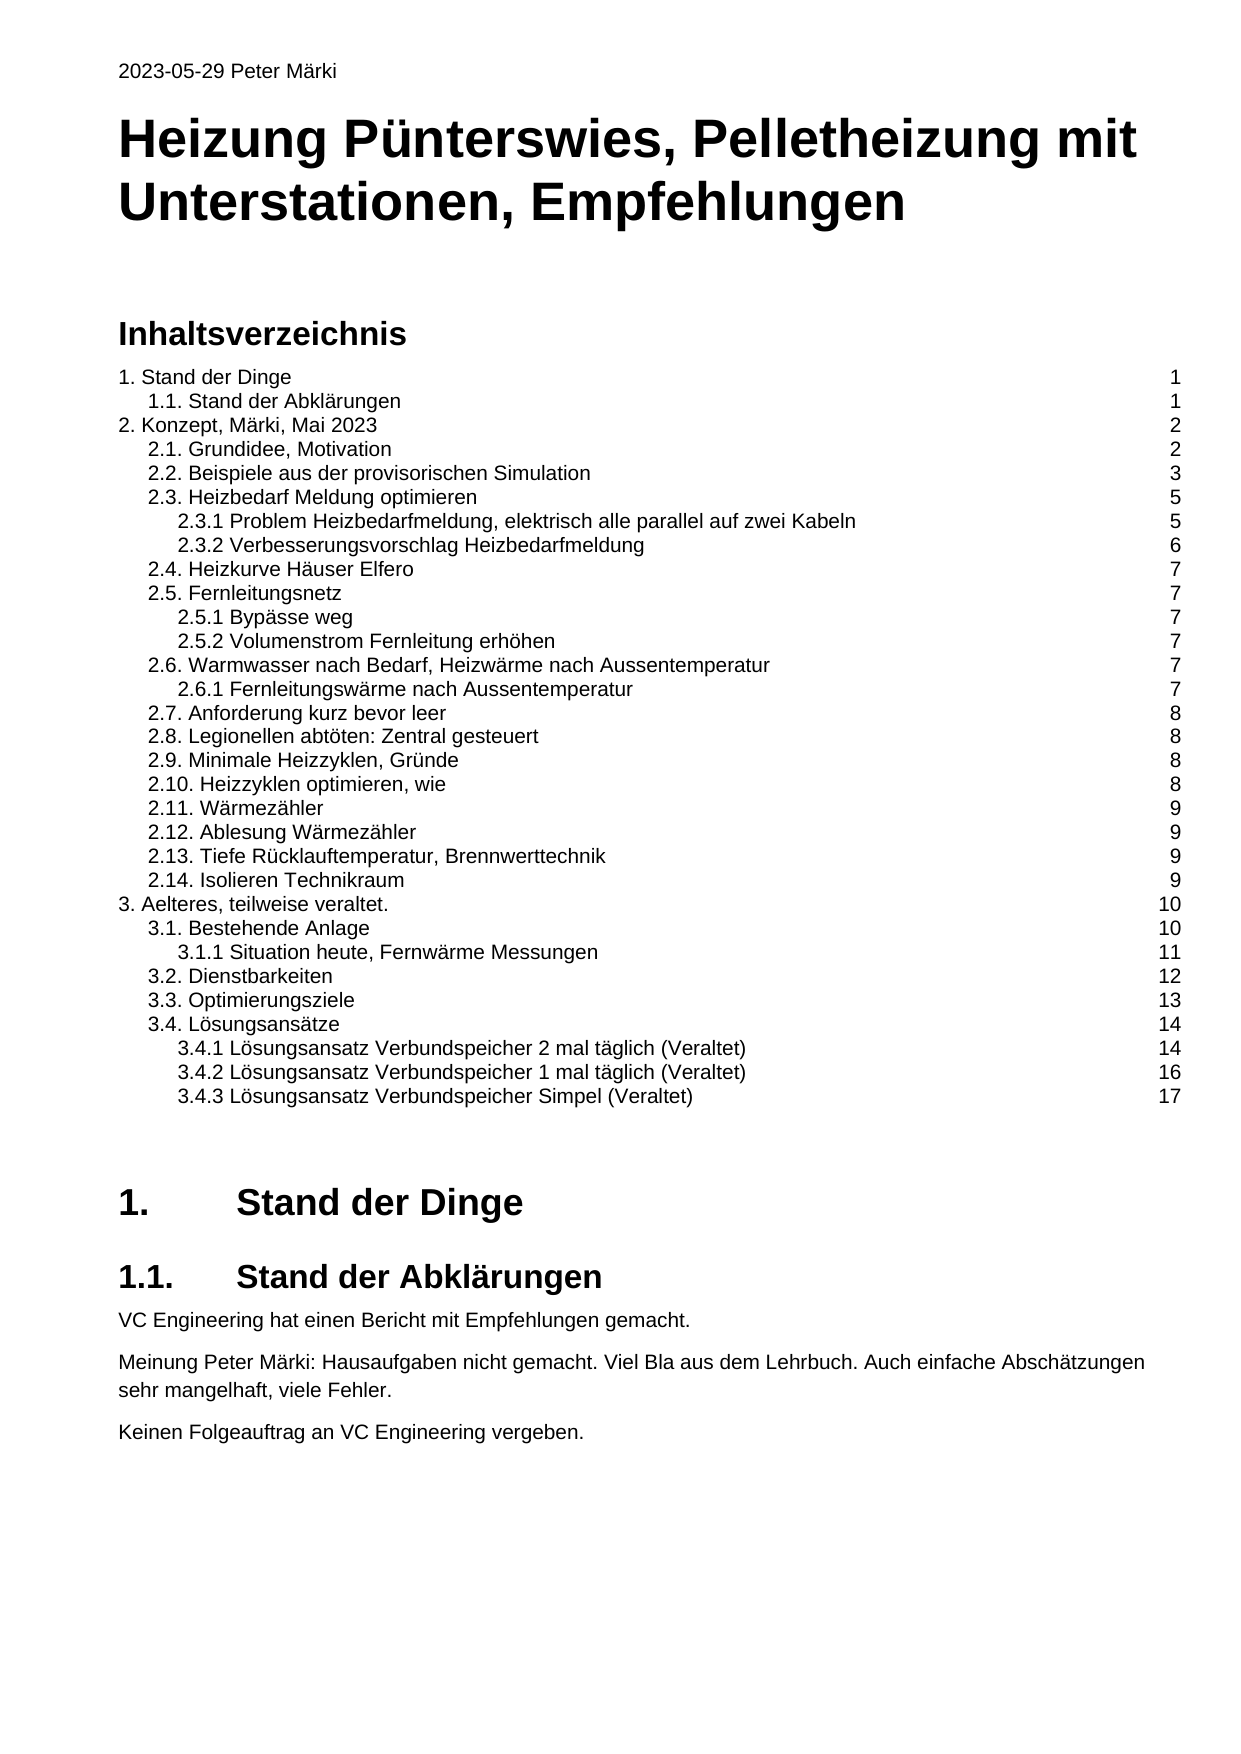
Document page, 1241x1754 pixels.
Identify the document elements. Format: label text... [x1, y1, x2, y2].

text 3.4. Lösungsansätze 14 [148, 1012, 1181, 1036]
text 3.3. Optimierungsziele 13 [148, 988, 1181, 1012]
subtitle Stand der Dinge [118, 1181, 1181, 1224]
text 2.12. Ablesung Wärmezähler 9 [148, 820, 1181, 844]
text 1.1. Stand der Abklärungen 1 [148, 389, 1181, 413]
text 2.9. Minimale Heizzyklen, Gründe 8 [148, 748, 1181, 772]
text 3. Aelteres, teilweise veraltet. 10 [118, 892, 1181, 916]
subtitle Inhaltsverzeichnis [118, 314, 1181, 352]
subtitle Stand der Abklärungen [118, 1257, 1181, 1296]
text 2.4. Heizkurve Häuser Elfero 7 [148, 557, 1181, 581]
text 2.3.2 Verbesserungsvorschlag Heizbedarfmeldung 6 [177, 533, 1181, 557]
text 2.2. Beispiele aus der provisorischen Simulation 3 [148, 461, 1181, 485]
text 3.1. Bestehende Anlage 10 [148, 916, 1181, 940]
text 2.8. Legionellen abtöten: Zentral gesteuert 8 [148, 724, 1181, 748]
text 2.11. Wärmezähler 9 [148, 796, 1181, 820]
text 2.3. Heizbedarf Meldung optimieren 5 [148, 485, 1181, 509]
text 3.4.3 Lösungsansatz Verbundspeicher Simpel (Veraltet) 17 [177, 1084, 1181, 1108]
text 2.13. Tiefe Rücklauftemperatur, Brennwerttechnik 9 [148, 844, 1181, 868]
text 2.6.1 Fernleitungswärme nach Aussentemperatur 7 [177, 676, 1181, 700]
text 2. Konzept, Märki, Mai 2023 2 [118, 413, 1181, 437]
text Keinen Folgeauftrag an VC Engineering vergeben. [118, 1420, 1181, 1444]
text 3.1.1 Situation heute, Fernwärme Messungen 11 [177, 940, 1181, 964]
text Meinung Peter Märki: Hausaufgaben nicht gemacht. Viel Bla aus dem Lehrbuch. Auch einfache Abschätzungen sehr mangelhaft, viele Fehler. [118, 1350, 1181, 1402]
text 2.5.2 Volumenstrom Fernleitung erhöhen 7 [177, 628, 1181, 652]
text 2.3.1 Problem Heizbedarfmeldung, elektrisch alle parallel auf zwei Kabeln 5 [177, 509, 1181, 533]
text 2.14. Isolieren Technikraum 9 [148, 868, 1181, 892]
text 2023-05-29 Peter Märki [118, 59, 1181, 83]
text VC Engineering hat einen Bericht mit Empfehlungen gemacht. [118, 1308, 1181, 1332]
text 2.7. Anforderung kurz bevor leer 8 [148, 700, 1181, 724]
text 3.4.2 Lösungsansatz Verbundspeicher 1 mal täglich (Veraltet) 16 [177, 1060, 1181, 1084]
text 2.10. Heizzyklen optimieren, wie 8 [148, 772, 1181, 796]
text 1. Stand der Dinge 1 [118, 365, 1181, 389]
text Heizung Pünterswies, Pelletheizung mit Unterstationen, Empfehlungen [118, 107, 1181, 232]
text 3.4.1 Lösungsansatz Verbundspeicher 2 mal täglich (Veraltet) 14 [177, 1036, 1181, 1060]
text 2.6. Warmwasser nach Bedarf, Heizwärme nach Aussentemperatur 7 [148, 652, 1181, 676]
text 3.2. Dienstbarkeiten 12 [148, 964, 1181, 988]
text 2.5.1 Bypässe weg 7 [177, 604, 1181, 628]
text 2.1. Grundidee, Motivation 2 [148, 437, 1181, 461]
text 2.5. Fernleitungsnetz 7 [148, 581, 1181, 604]
